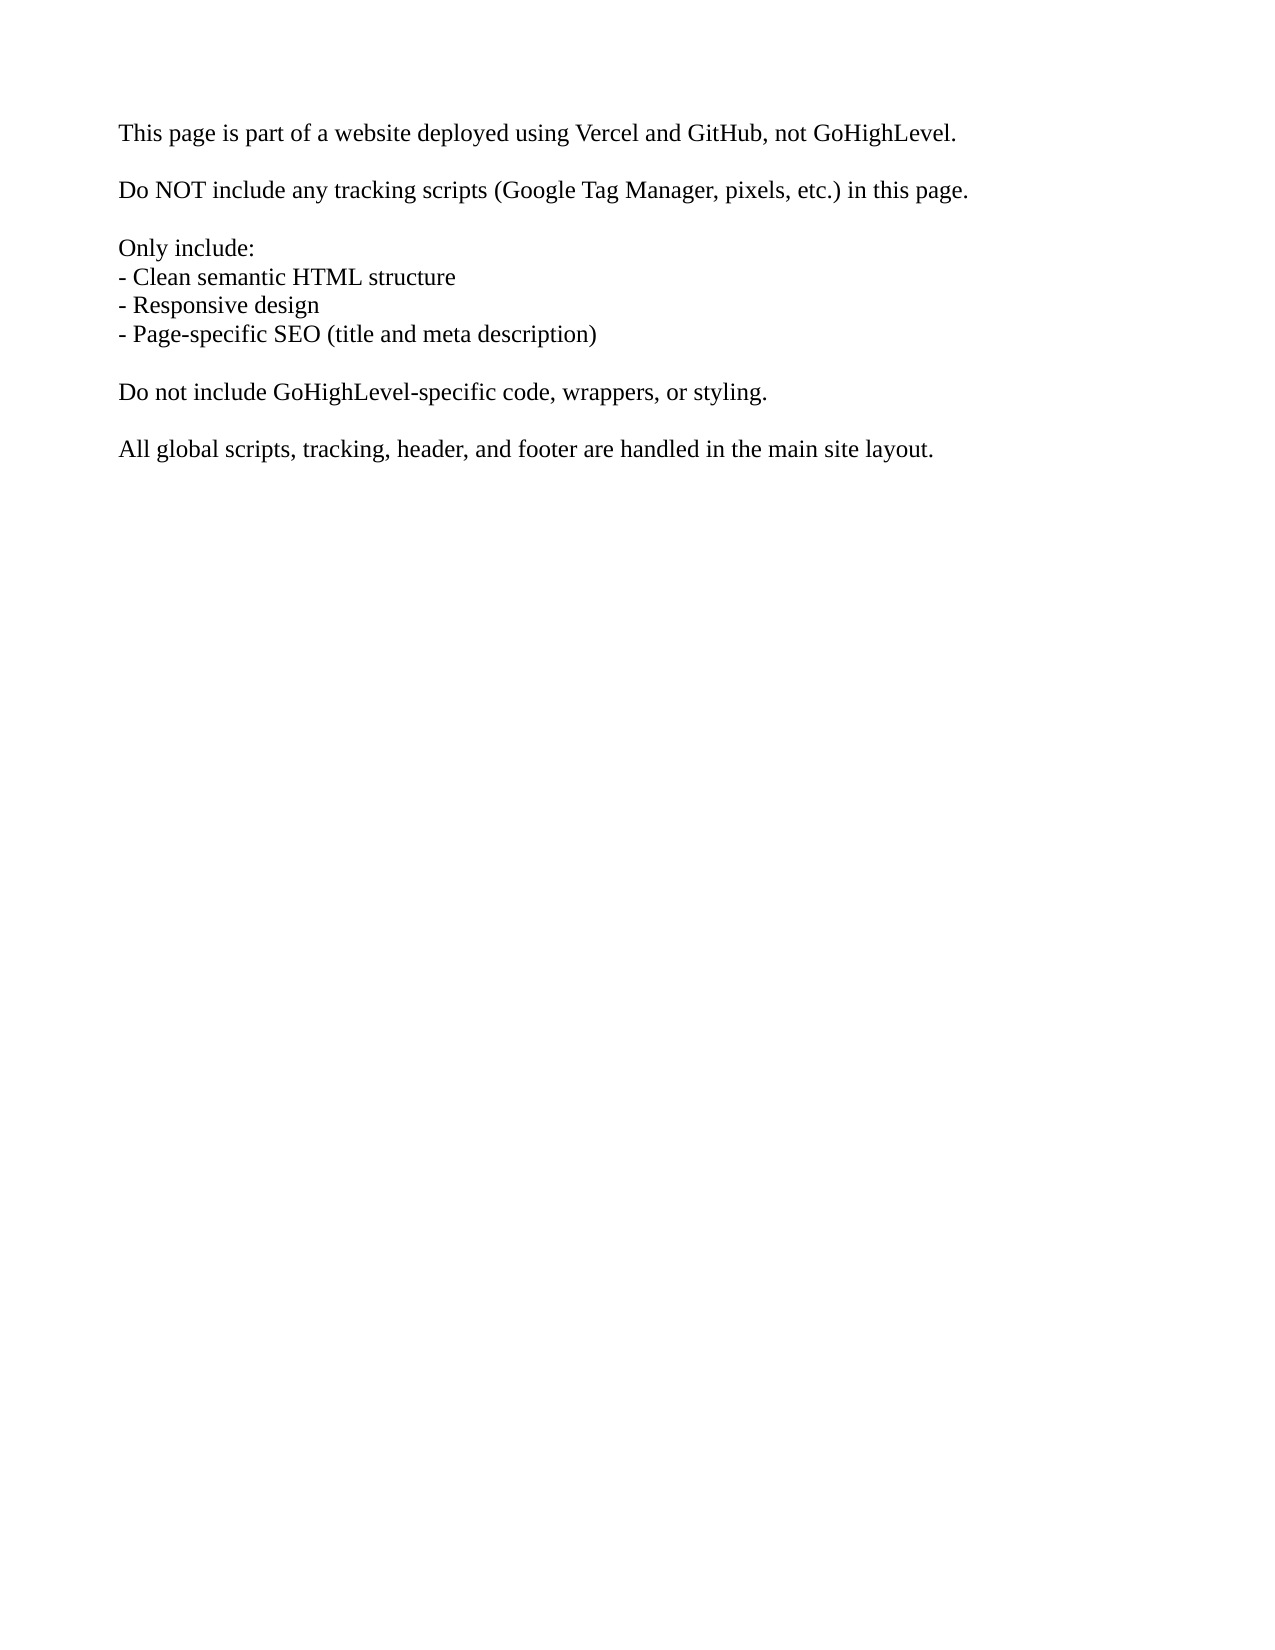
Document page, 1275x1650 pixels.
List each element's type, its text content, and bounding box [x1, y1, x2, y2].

text Do not include GoHighLevel-specific code, wrappers, or styling. [118, 377, 1157, 406]
text - Responsive design [118, 291, 1157, 319]
text Do NOT include any tracking scripts (Google Tag Manager, pixels, etc.) in this page. [118, 176, 1157, 204]
text Only include: [118, 233, 1157, 262]
text This page is part of a website deployed using Vercel and GitHub, not GoHighLevel. [118, 118, 1157, 147]
text - Clean semantic HTML structure [118, 262, 1157, 291]
text - Page-specific SEO (title and meta description) [118, 319, 1157, 348]
text All global scripts, tracking, header, and footer are handled in the main site layout. [118, 434, 1157, 463]
